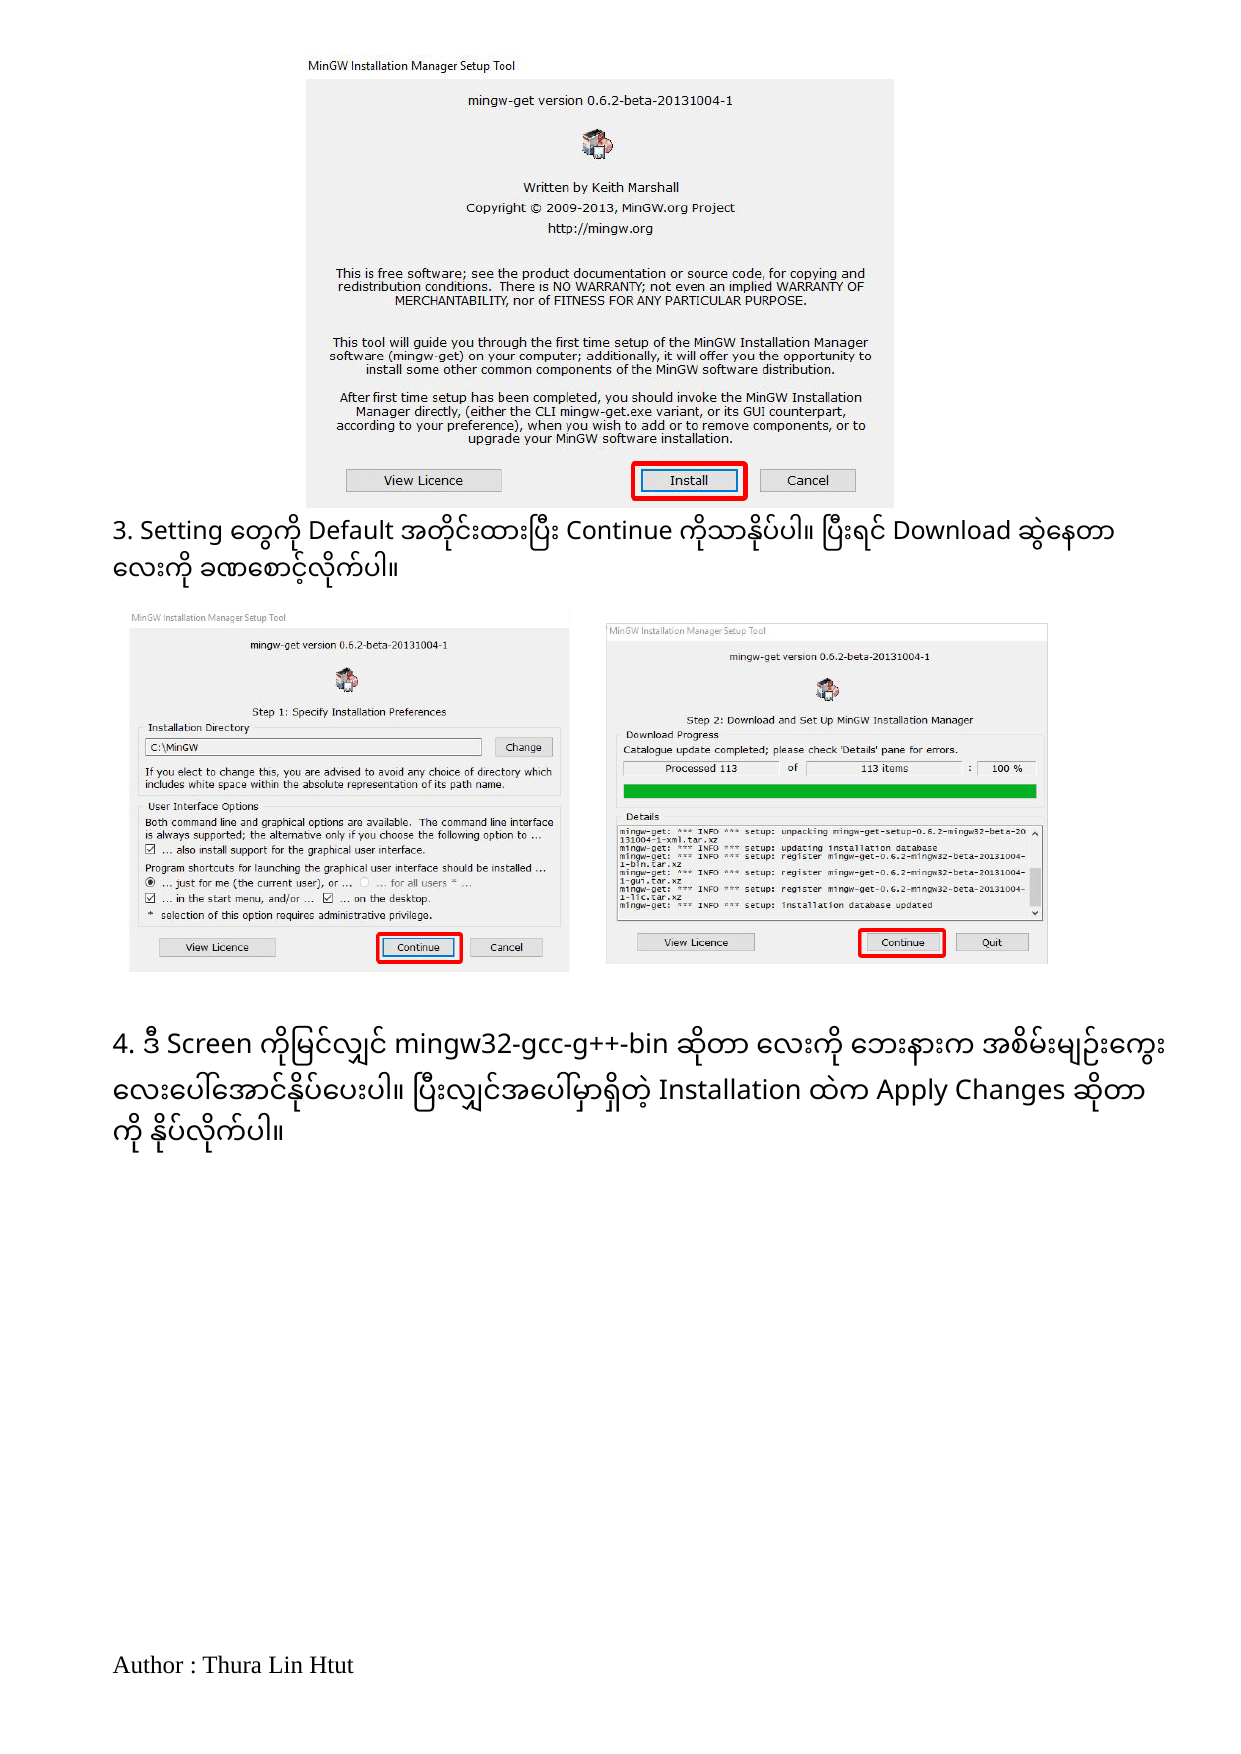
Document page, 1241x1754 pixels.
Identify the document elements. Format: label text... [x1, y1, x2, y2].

picture [129, 609, 570, 972]
picture [606, 621, 1050, 965]
text 3. Setting တွေကို Default အတိုင်းထားပြီး Continue ကိုသာနိုပ်ပါ။ ပြီးရင် Download ဆွဲနေတာလေးကို ခဏစောင့်လိုက်ပါ။ [112, 75, 1166, 1005]
text 4. ဒီ Screen ကိုမြင်လျှင် mingw32-gcc-g++-bin ဆိုတာ လေးကို ဘေးနားက အစိမ်းမျဉ်းကွေးလေးပေါ်အောင်နိုပ်ပေးပါ။ ပြီးလျှင်အပေါ်မှာရှိတဲ့ Installation ထဲက Apply Changes ဆိုတာကို နိုပ်လိုက်ပါ။ [112, 1025, 1166, 1151]
picture [306, 55, 894, 508]
